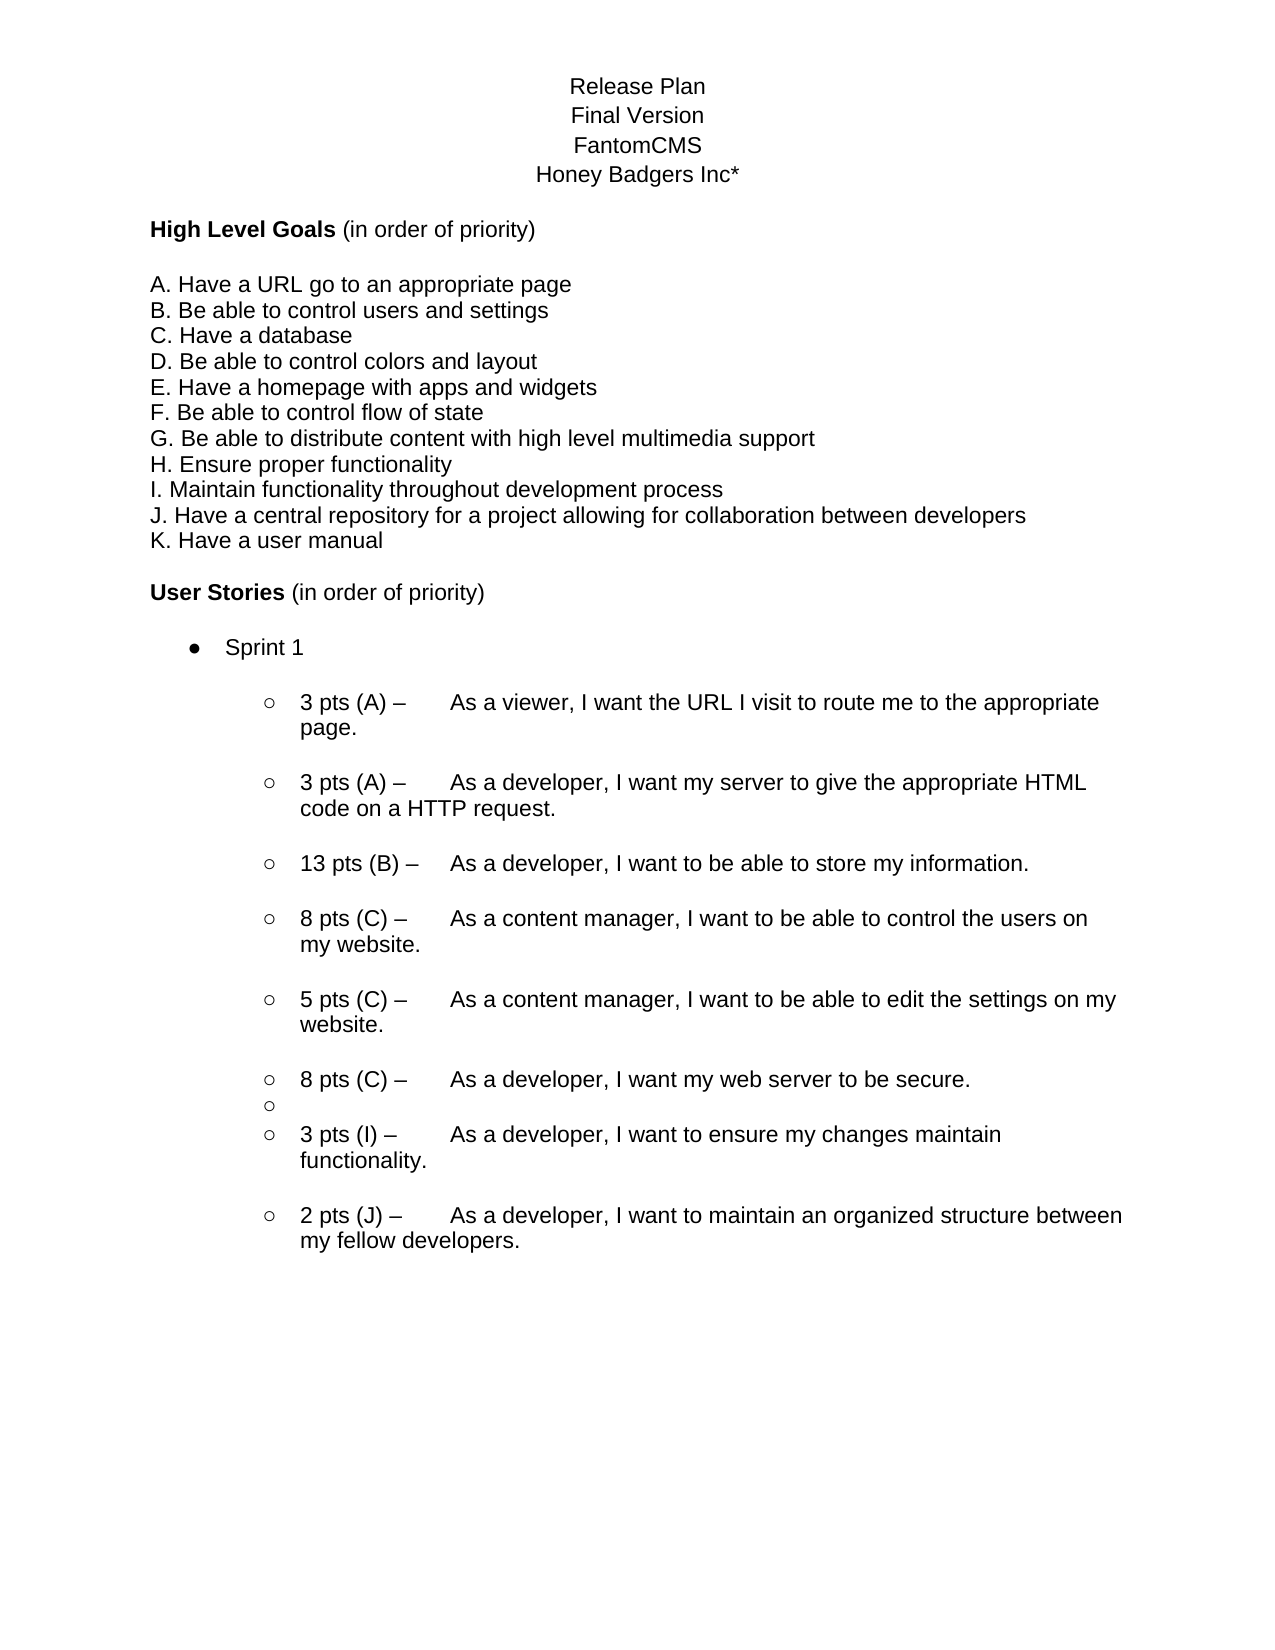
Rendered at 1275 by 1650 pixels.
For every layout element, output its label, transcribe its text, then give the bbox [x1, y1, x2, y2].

list 8 pts (C) – As a developer, I want my web server to be secure. [262, 1067, 1125, 1092]
list 5 pts (C) – As a content manager, I want to be able to edit the settings on my website. [262, 986, 1125, 1037]
list 2 pts (J) – As a developer, I want to maintain an organized structure between my fellow developers. [262, 1202, 1125, 1254]
list 3 pts (A) – As a developer, I want my server to give the appropriate HTML code on a HTTP request. [262, 770, 1125, 821]
list 3 pts (A) – As a viewer, I want the URL I visit to route me to the appropriate page. [262, 689, 1125, 741]
text F. Be able to control flow of state [150, 400, 1125, 426]
text G. Be able to distribute content with high level multimedia support [150, 426, 1125, 451]
text High Level Goals (in order of priority) [150, 217, 1125, 242]
text H. Ensure proper functionality [150, 451, 1125, 477]
text User Stories (in order of priority) [150, 579, 1125, 605]
text K. Have a user manual [150, 528, 1125, 554]
list 13 pts (B) – As a developer, I want to be able to store my information. [262, 851, 1125, 876]
list 8 pts (C) – As a content manager, I want to be able to control the users on my website. [262, 906, 1125, 957]
list Sprint 1 [187, 634, 1125, 660]
text I. Maintain functionality throughout development process [150, 477, 1125, 502]
list 3 pts (I) – As a developer, I want to ensure my changes maintain functionality. [262, 1122, 1125, 1173]
text J. Have a central repository for a project allowing for collaboration between developers [150, 502, 1125, 528]
text A. Have a URL go to an appropriate page [150, 272, 1125, 297]
text B. Be able to control users and settings [150, 297, 1125, 323]
text D. Be able to control colors and layout [150, 349, 1125, 374]
text E. Have a homepage with apps and widgets [150, 374, 1125, 400]
text C. Have a database [150, 323, 1125, 349]
